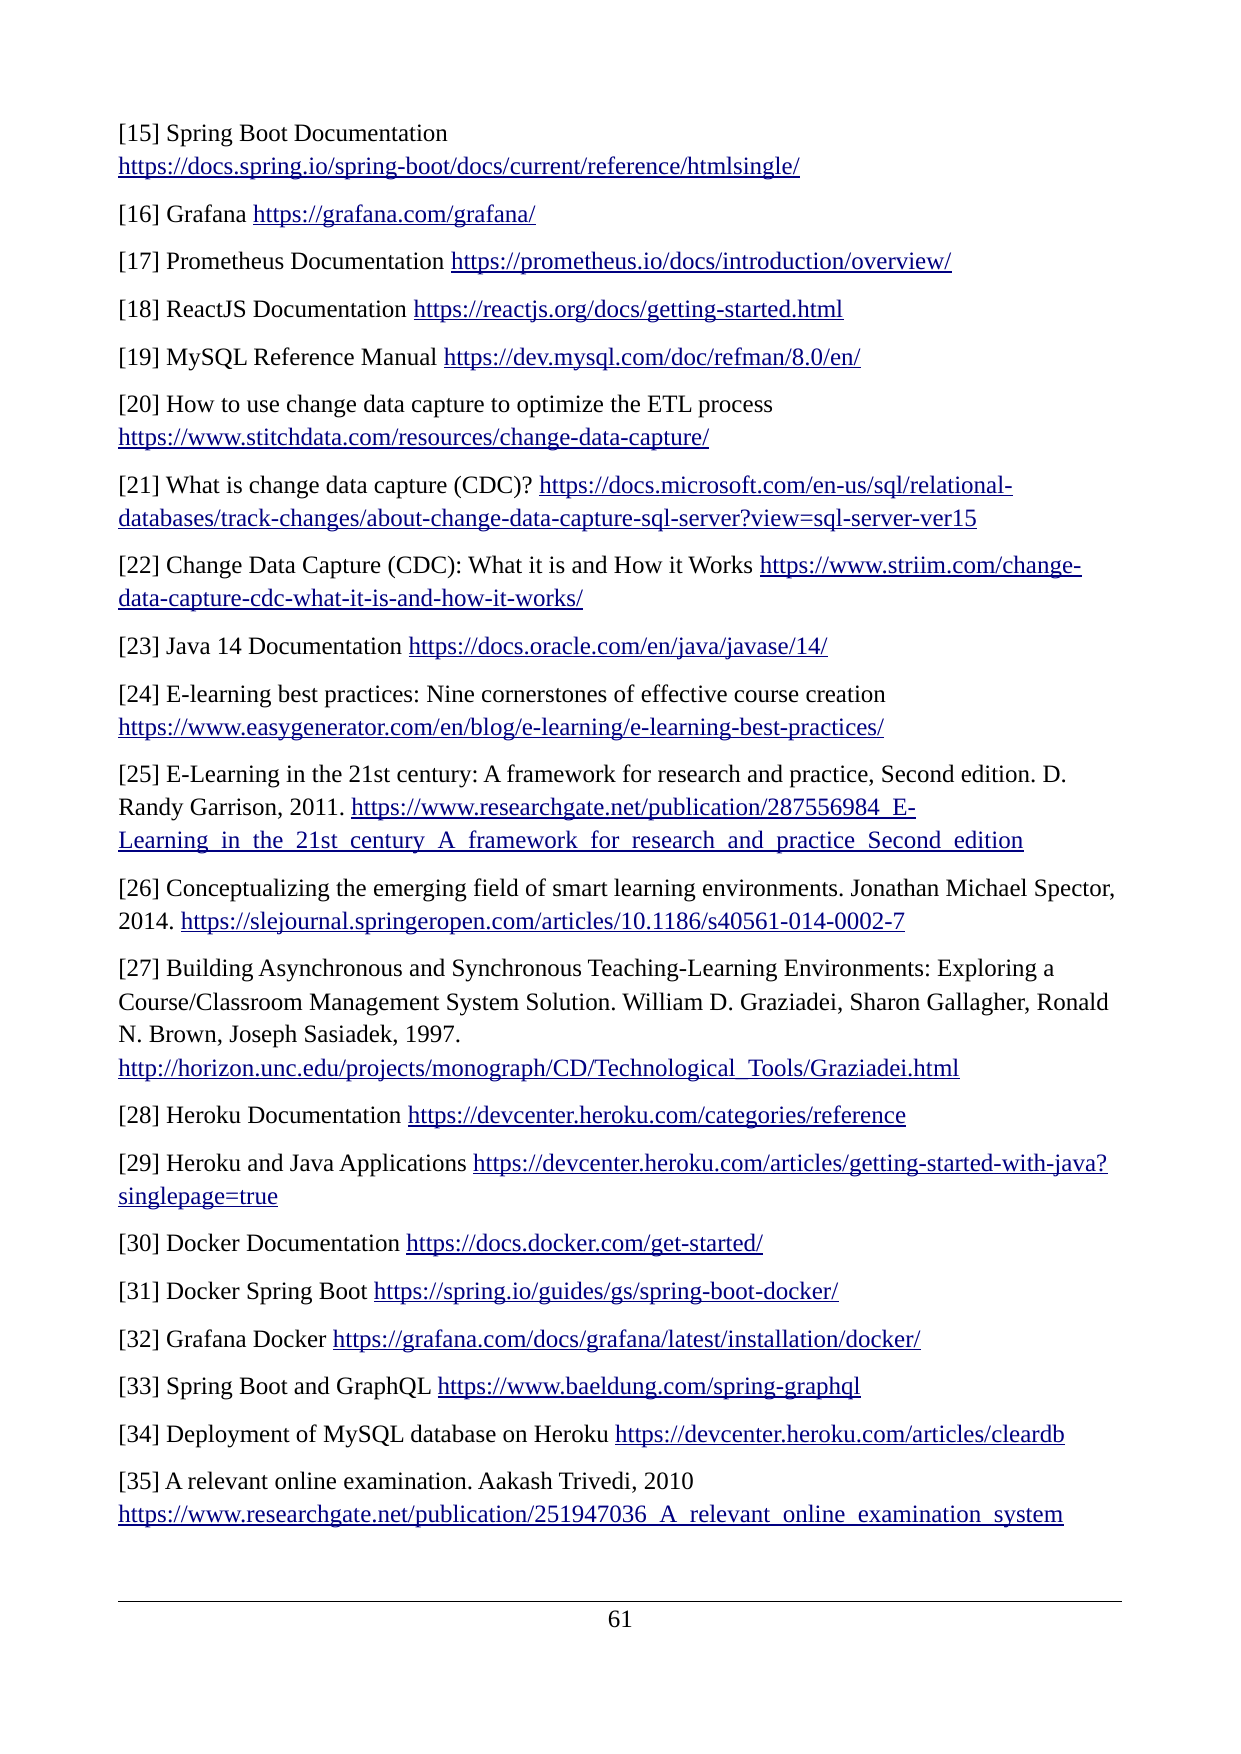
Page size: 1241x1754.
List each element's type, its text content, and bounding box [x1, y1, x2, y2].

text [21] What is change data capture (CDC)? https://docs.microsoft.com/en-us/sql/relational-databases/track-changes/about-change-data-capture-sql-server?view=sql-server-ver15 [118, 470, 1122, 532]
text [22] Change Data Capture (CDC): What it is and How it Works https://www.striim.com/change-data-capture-cdc-what-it-is-and-how-it-works/ [118, 550, 1122, 612]
text [23] Java 14 Documentation https://docs.oracle.com/en/java/javase/14/ [118, 631, 1122, 660]
text [33] Spring Boot and GraphQL https://www.baeldung.com/spring-graphql [118, 1371, 1122, 1400]
text [27] Building Asynchronous and Synchronous Teaching-Learning Environments: Exploring a Course/Classroom Management System Solution. William D. Graziadei, Sharon Gallagher, Ronald N. Brown, Joseph Sasiadek, 1997. http://horizon.unc.edu/projects/monograph/CD/Technological_Tools/Graziadei.html [118, 953, 1122, 1081]
text [15] Spring Boot Documentation https://docs.spring.io/spring-boot/docs/current/reference/htmlsingle/ [118, 118, 1122, 180]
text [32] Grafana Docker https://grafana.com/docs/grafana/latest/installation/docker/ [118, 1324, 1122, 1352]
text [30] Docker Documentation https://docs.docker.com/get-started/ [118, 1228, 1122, 1257]
text [35] A relevant online examination. Aakash Trivedi, 2010 https://www.researchgate.net/publication/251947036_A_relevant_online_examination_system [118, 1466, 1122, 1528]
text [29] Heroku and Java Applications https://devcenter.heroku.com/articles/getting-started-with-java?singlepage=true [118, 1148, 1122, 1209]
text [17] Prometheus Documentation https://prometheus.io/docs/introduction/overview/ [118, 246, 1122, 275]
text [19] MySQL Reference Manual https://dev.mysql.com/doc/refman/8.0/en/ [118, 342, 1122, 370]
text [26] Conceptualizing the emerging field of smart learning environments. Jonathan Michael Spector, 2014. https://slejournal.springeropen.com/articles/10.1186/s40561-014-0002-7 [118, 873, 1122, 935]
text [28] Heroku Documentation https://devcenter.heroku.com/categories/reference [118, 1100, 1122, 1129]
text [24] E-learning best practices: Nine cornerstones of effective course creation https://www.easygenerator.com/en/blog/e-learning/e-learning-best-practices/ [118, 679, 1122, 740]
text [18] ReactJS Documentation https://reactjs.org/docs/getting-started.html [118, 294, 1122, 323]
text [16] Grafana https://grafana.com/grafana/ [118, 199, 1122, 227]
text [34] Deployment of MySQL database on Heroku https://devcenter.heroku.com/articles/cleardb [118, 1419, 1122, 1448]
text [20] How to use change data capture to optimize the ETL process https://www.stitchdata.com/resources/change-data-capture/ [118, 389, 1122, 451]
text [25] E-Learning in the 21st century: A framework for research and practice, Second edition. D. Randy Garrison, 2011. https://www.researchgate.net/publication/287556984_E-Learning_in_the_21st_century_A_framework_for_research_and_practice_Second_edition [118, 759, 1122, 854]
text [31] Docker Spring Boot https://spring.io/guides/gs/spring-boot-docker/ [118, 1276, 1122, 1305]
